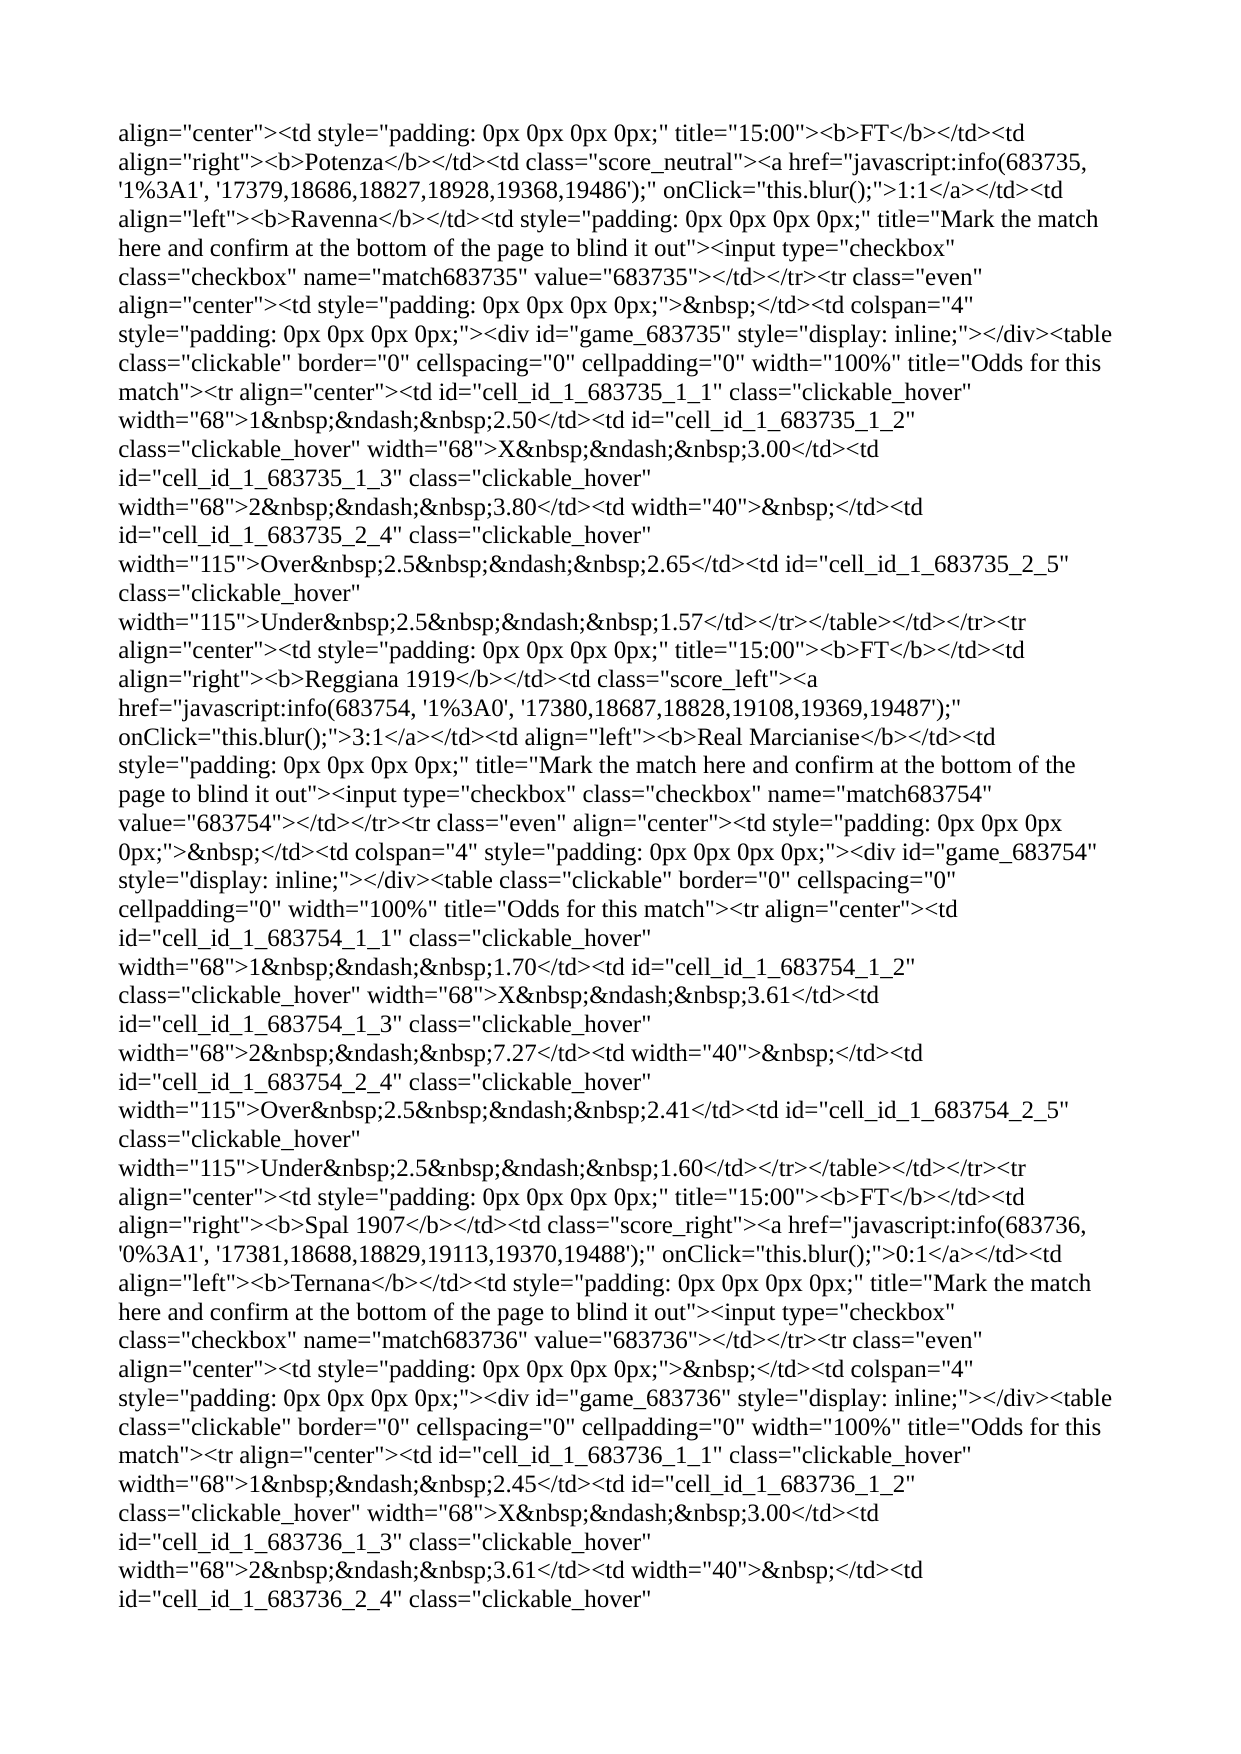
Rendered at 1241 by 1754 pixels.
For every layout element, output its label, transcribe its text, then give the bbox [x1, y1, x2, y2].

text align="center"><td style="padding: 0px 0px 0px 0px;" title="15:00"><b>FT</b></td><td align="right"><b>Potenza</b></td><td class="score_neutral"><a href="javascript:info(683735, '1%3A1', '17379,18686,18827,18928,19368,19486');" onClick="this.blur();">1:1</a></td><td align="left"><b>Ravenna</b></td><td style="padding: 0px 0px 0px 0px;" title="Mark the match here and confirm at the bottom of the page to blind it out"><input type="checkbox" class="checkbox" name="match683735" value="683735"></td></tr><tr class="even" align="center"><td style="padding: 0px 0px 0px 0px;">&nbsp;</td><td colspan="4" style="padding: 0px 0px 0px 0px;"><div id="game_683735" style="display: inline;"></div><table class="clickable" border="0" cellspacing="0" cellpadding="0" width="100%" title="Odds for this match"><tr align="center"><td id="cell_id_1_683735_1_1" class="clickable_hover" width="68">1&nbsp;&ndash;&nbsp;2.50</td><td id="cell_id_1_683735_1_2" class="clickable_hover" width="68">X&nbsp;&ndash;&nbsp;3.00</td><td id="cell_id_1_683735_1_3" class="clickable_hover" width="68">2&nbsp;&ndash;&nbsp;3.80</td><td width="40">&nbsp;</td><td id="cell_id_1_683735_2_4" class="clickable_hover" width="115">Over&nbsp;2.5&nbsp;&ndash;&nbsp;2.65</td><td id="cell_id_1_683735_2_5" class="clickable_hover" width="115">Under&nbsp;2.5&nbsp;&ndash;&nbsp;1.57</td></tr></table></td></tr><tr align="center"><td style="padding: 0px 0px 0px 0px;" title="15:00"><b>FT</b></td><td align="right"><b>Reggiana 1919</b></td><td class="score_left"><a href="javascript:info(683754, '1%3A0', '17380,18687,18828,19108,19369,19487');" onClick="this.blur();">3:1</a></td><td align="left"><b>Real Marcianise</b></td><td style="padding: 0px 0px 0px 0px;" title="Mark the match here and confirm at the bottom of the page to blind it out"><input type="checkbox" class="checkbox" name="match683754" value="683754"></td></tr><tr class="even" align="center"><td style="padding: 0px 0px 0px 0px;">&nbsp;</td><td colspan="4" style="padding: 0px 0px 0px 0px;"><div id="game_683754" style="display: inline;"></div><table class="clickable" border="0" cellspacing="0" cellpadding="0" width="100%" title="Odds for this match"><tr align="center"><td id="cell_id_1_683754_1_1" class="clickable_hover" width="68">1&nbsp;&ndash;&nbsp;1.70</td><td id="cell_id_1_683754_1_2" class="clickable_hover" width="68">X&nbsp;&ndash;&nbsp;3.61</td><td id="cell_id_1_683754_1_3" class="clickable_hover" width="68">2&nbsp;&ndash;&nbsp;7.27</td><td width="40">&nbsp;</td><td id="cell_id_1_683754_2_4" class="clickable_hover" width="115">Over&nbsp;2.5&nbsp;&ndash;&nbsp;2.41</td><td id="cell_id_1_683754_2_5" class="clickable_hover" width="115">Under&nbsp;2.5&nbsp;&ndash;&nbsp;1.60</td></tr></table></td></tr><tr align="center"><td style="padding: 0px 0px 0px 0px;" title="15:00"><b>FT</b></td><td align="right"><b>Spal 1907</b></td><td class="score_right"><a href="javascript:info(683736, '0%3A1', '17381,18688,18829,19113,19370,19488');" onClick="this.blur();">0:1</a></td><td align="left"><b>Ternana</b></td><td style="padding: 0px 0px 0px 0px;" title="Mark the match here and confirm at the bottom of the page to blind it out"><input type="checkbox" class="checkbox" name="match683736" value="683736"></td></tr><tr class="even" align="center"><td style="padding: 0px 0px 0px 0px;">&nbsp;</td><td colspan="4" style="padding: 0px 0px 0px 0px;"><div id="game_683736" style="display: inline;"></div><table class="clickable" border="0" cellspacing="0" cellpadding="0" width="100%" title="Odds for this match"><tr align="center"><td id="cell_id_1_683736_1_1" class="clickable_hover" width="68">1&nbsp;&ndash;&nbsp;2.45</td><td id="cell_id_1_683736_1_2" class="clickable_hover" width="68">X&nbsp;&ndash;&nbsp;3.00</td><td id="cell_id_1_683736_1_3" class="clickable_hover" width="68">2&nbsp;&ndash;&nbsp;3.61</td><td width="40">&nbsp;</td><td id="cell_id_1_683736_2_4" class="clickable_hover" [118, 118, 1122, 1613]
